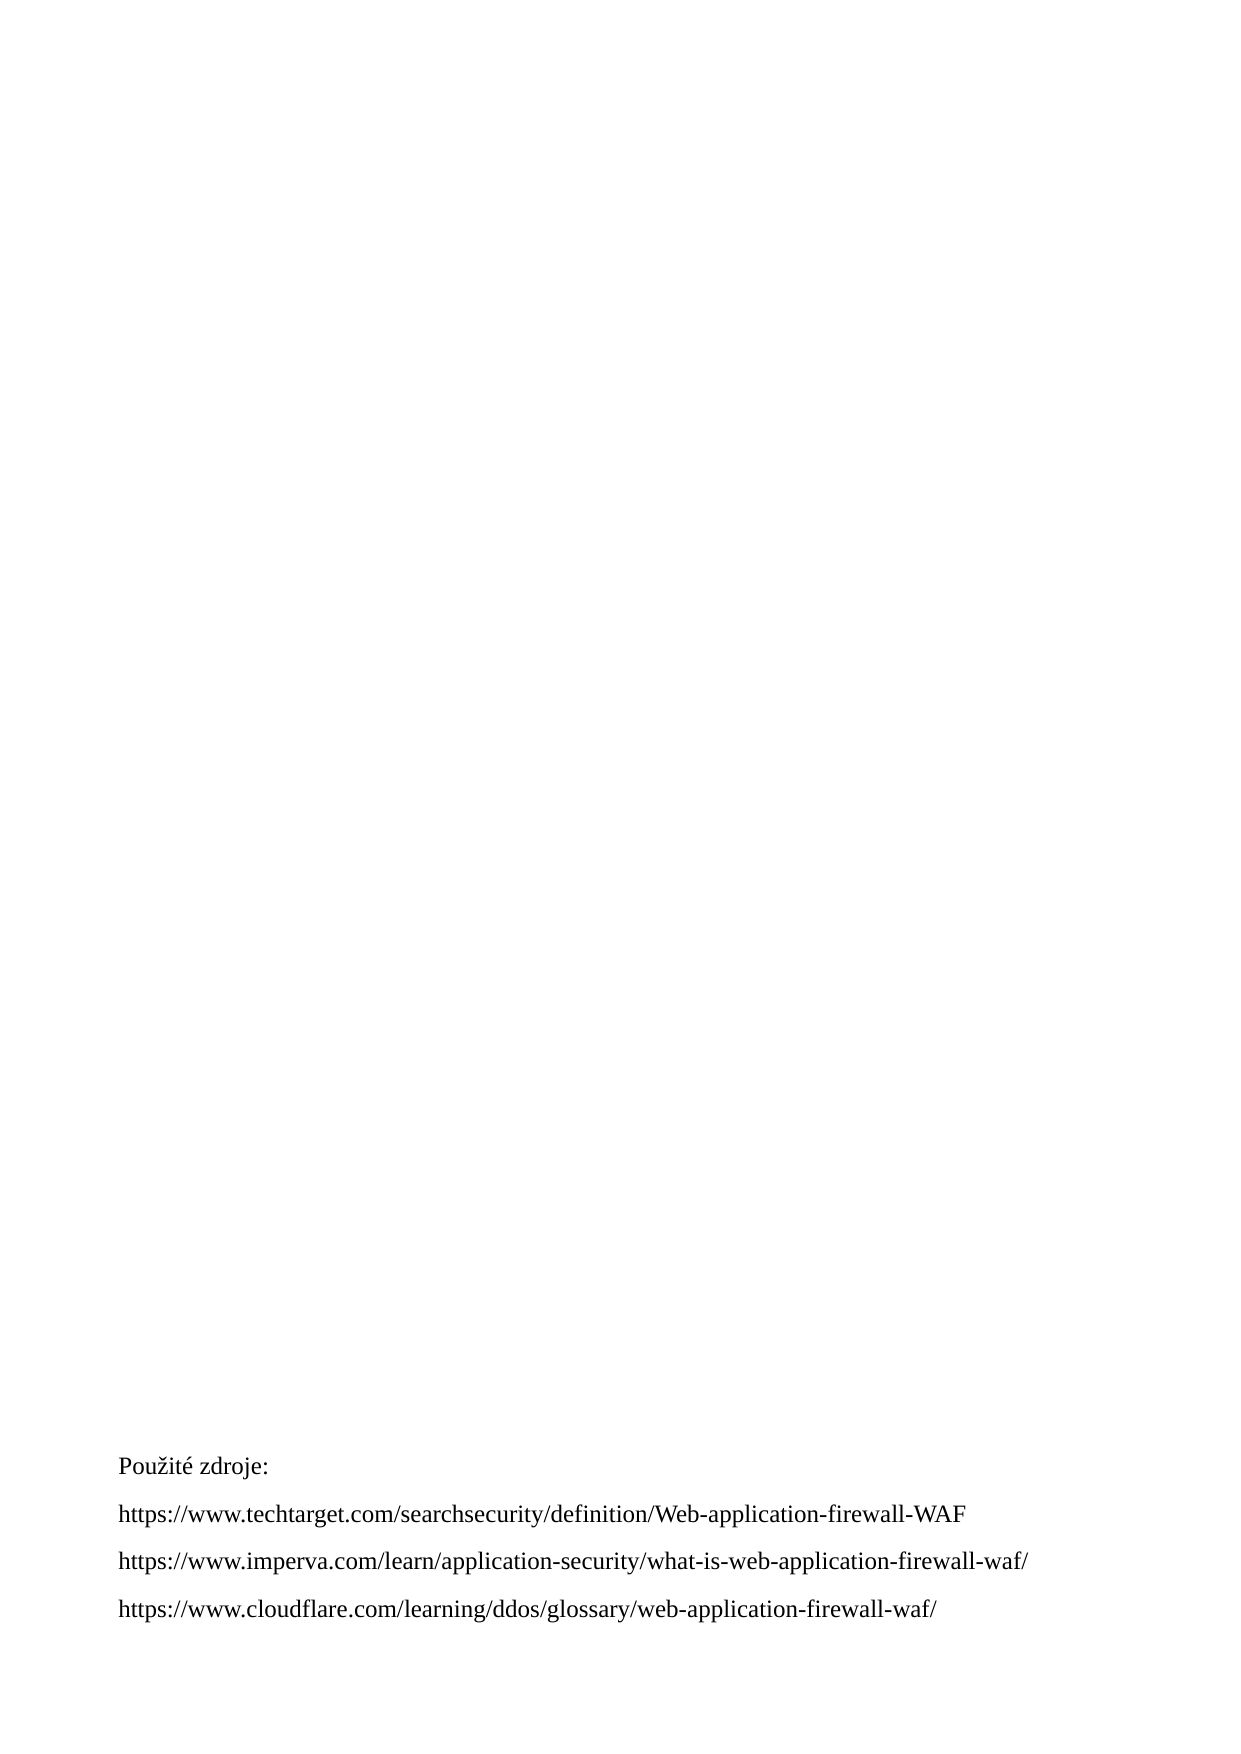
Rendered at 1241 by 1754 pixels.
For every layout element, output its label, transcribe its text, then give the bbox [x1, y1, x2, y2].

text https://www.cloudflare.com/learning/ddos/glossary/web-application-firewall-waf/ [118, 1594, 1122, 1623]
text https://www.imperva.com/learn/application-security/what-is-web-application-firewall-waf/ [118, 1546, 1122, 1575]
text Použité zdroje: [118, 1451, 1122, 1480]
text https://www.techtarget.com/searchsecurity/definition/Web-application-firewall-WAF [118, 1499, 1122, 1527]
